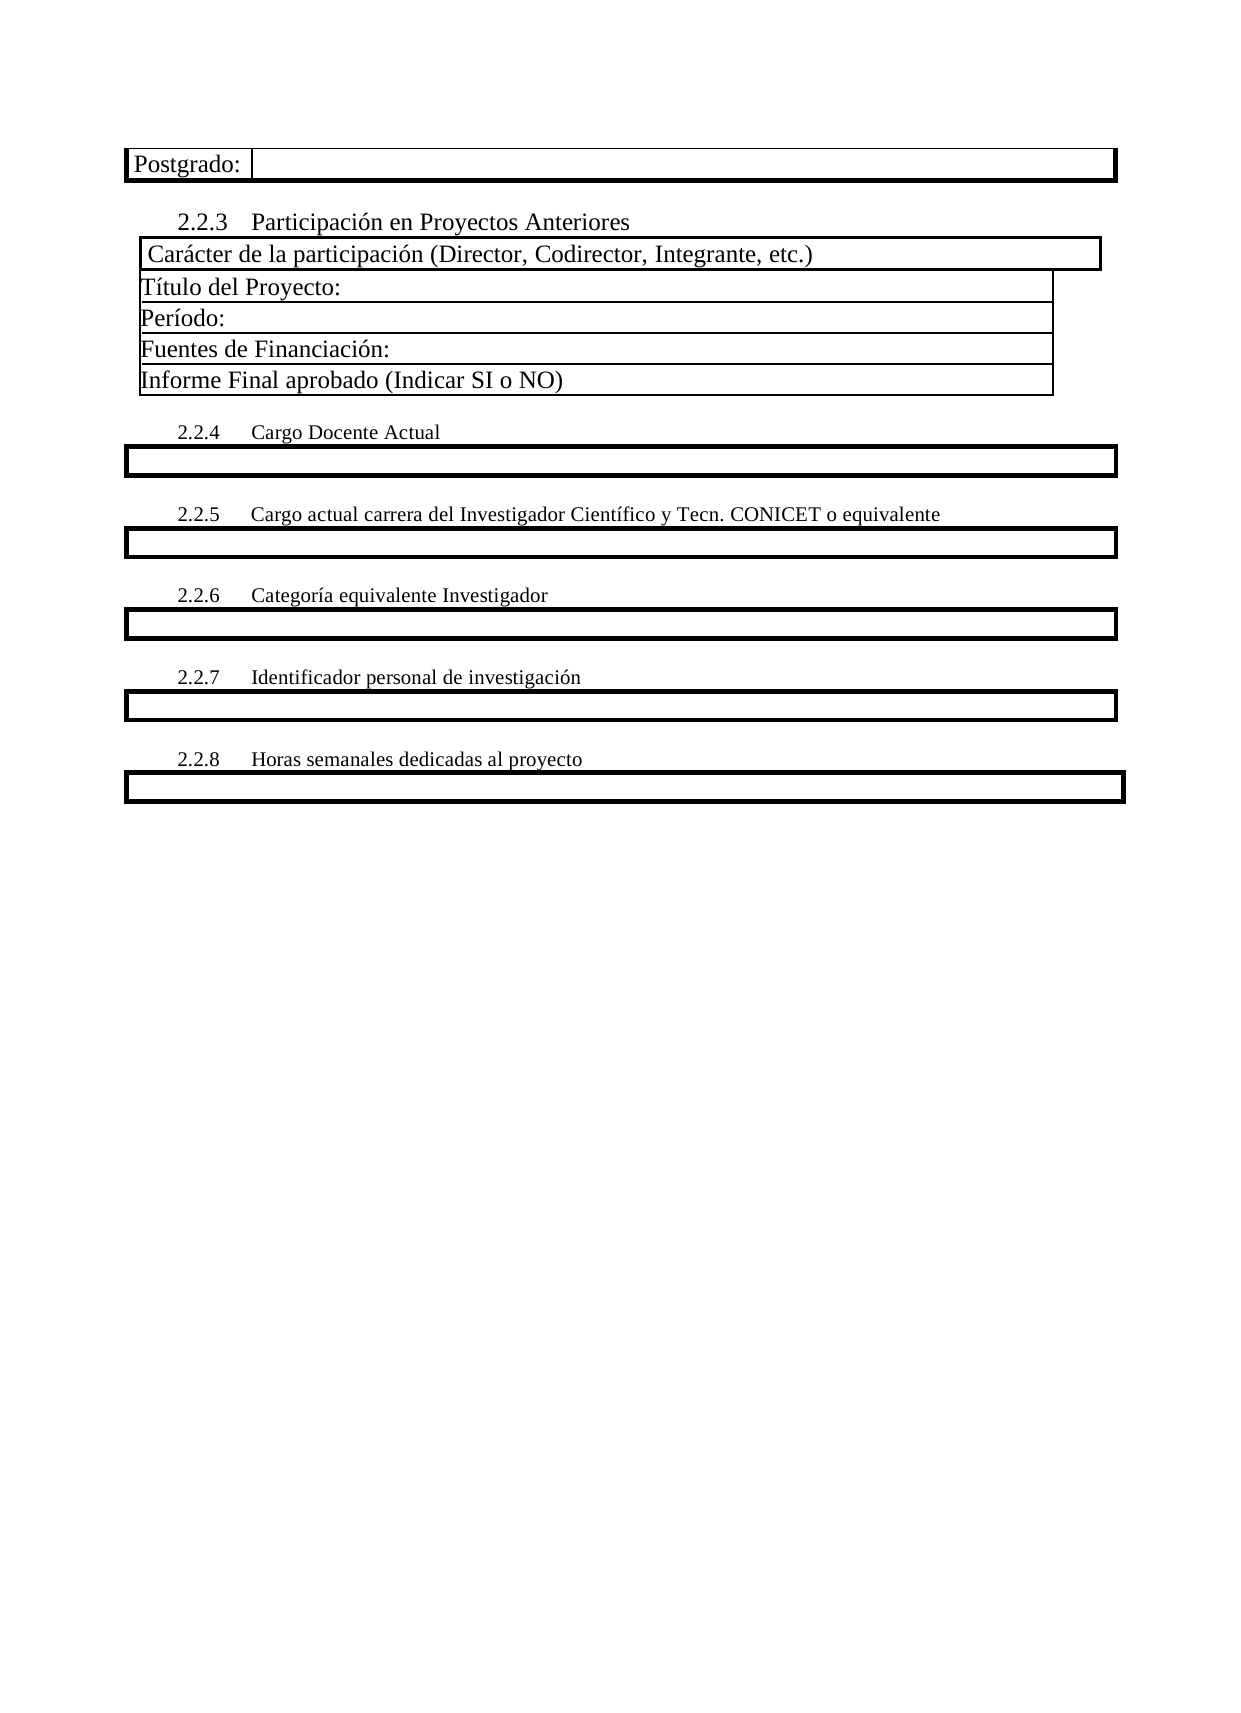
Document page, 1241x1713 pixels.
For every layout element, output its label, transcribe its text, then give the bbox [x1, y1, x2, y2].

table_cell [1072, 332, 1078, 363]
table_cell Postgrado: [129, 149, 251, 178]
table_cell [1085, 332, 1091, 363]
text 2.2.4 Cargo Docente Actual [177, 420, 1063, 444]
table_cell [1054, 332, 1059, 363]
table_cell [1072, 363, 1078, 394]
table_cell [1091, 271, 1100, 301]
table_cell [1066, 332, 1072, 363]
text 2.2.7 Identificador personal de investigación [177, 665, 1063, 689]
table_cell [1085, 363, 1091, 394]
table_cell Informe Final aprobado (Indicar SI o NO) [141, 363, 1052, 394]
table_cell [1066, 271, 1072, 301]
table_header [129, 775, 1121, 799]
text 2.2.8 Horas semanales dedicadas al proyecto [177, 746, 1063, 770]
table_cell [1072, 271, 1078, 301]
table_cell [1066, 301, 1072, 332]
table_cell [1054, 271, 1059, 301]
table_cell [1060, 363, 1066, 394]
table_cell [1060, 301, 1066, 332]
table_cell [1078, 363, 1084, 394]
table_cell [1091, 301, 1100, 332]
table_cell [1091, 332, 1100, 363]
table_cell [1085, 301, 1091, 332]
table_cell [1078, 301, 1084, 332]
table_cell [1078, 332, 1084, 363]
table_cell [1085, 271, 1091, 301]
table_cell [1072, 301, 1078, 332]
table_cell [1078, 271, 1084, 301]
table_cell [1060, 271, 1066, 301]
table_cell Período: [141, 301, 1052, 332]
table_header [129, 694, 1114, 718]
table_header [129, 612, 1114, 636]
table_cell Fuentes de Financiación: [141, 332, 1052, 363]
table_cell [1091, 363, 1100, 394]
text 2.2.6 Categoría equivalente Investigador [177, 583, 1063, 607]
table_header Carácter de la participación (Director, Codirector, Integrante, etc.) [142, 239, 1099, 268]
table_cell [1060, 332, 1066, 363]
table_header [129, 449, 1114, 473]
table_cell [1054, 363, 1059, 394]
table_cell [1066, 363, 1072, 394]
text 2.2.5 Cargo actual carrera del Investigador Científico y Tecn. CONICET o equivalente [177, 502, 1063, 526]
table_header [129, 531, 1114, 554]
table_cell Título del Proyecto: [141, 271, 1052, 301]
table_cell [1054, 301, 1059, 332]
text 2.2.3 Participación en Proyectos Anteriores [177, 207, 1063, 236]
table_cell [253, 149, 1113, 178]
